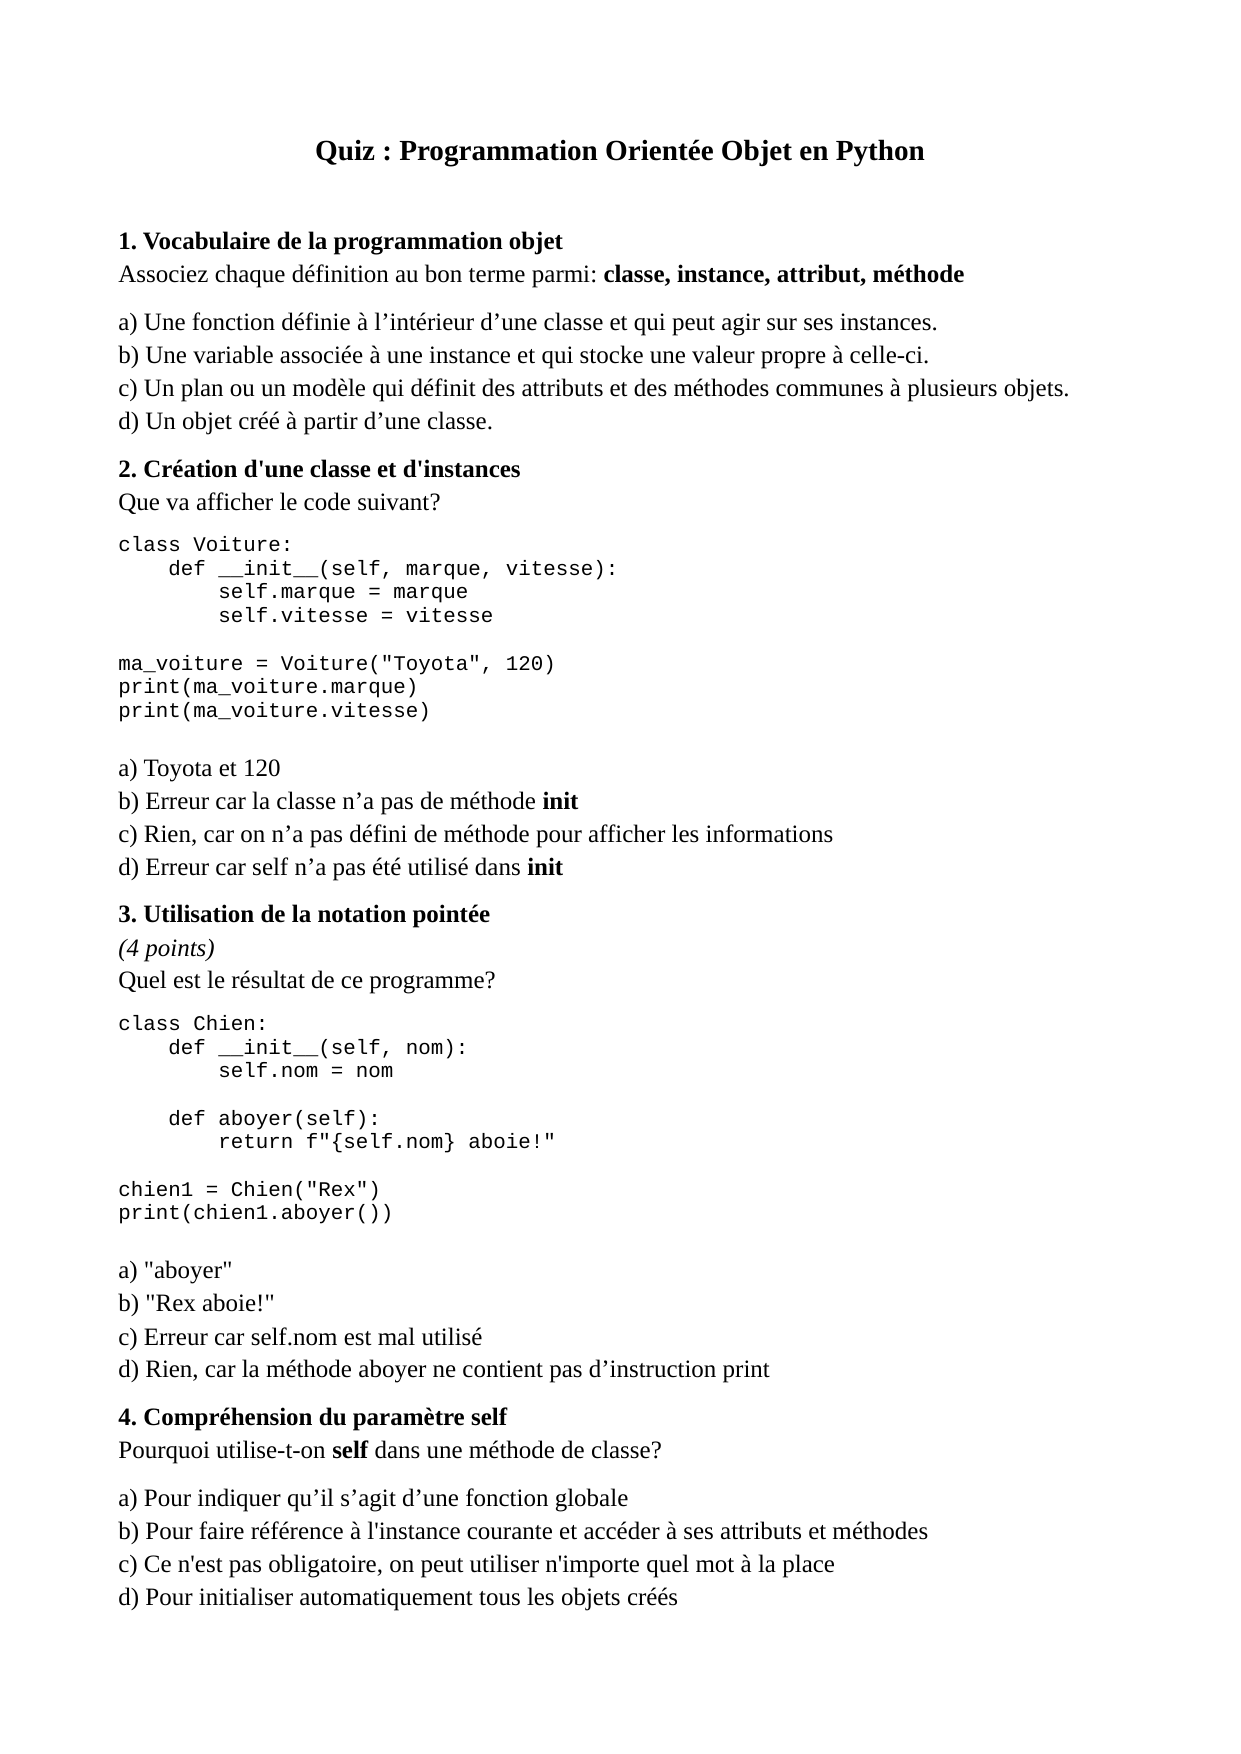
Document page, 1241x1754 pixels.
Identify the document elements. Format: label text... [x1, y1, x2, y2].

text self.nom = nom [118, 1061, 1122, 1084]
text a) "aboyer" b) "Rex aboie!" c) Erreur car self.nom est mal utilisé d) Rien, car la méthode aboyer ne contient pas d’instruction print [118, 1256, 1122, 1383]
text print(chien1.aboyer()) [118, 1202, 1122, 1226]
text 2. Création d'une classe et d'instances Que va afficher le code suivant? [118, 454, 1122, 515]
text print(ma_voiture.vitesse) [118, 700, 1122, 723]
text def __init__(self, marque, vitesse): [118, 558, 1122, 582]
text a) Une fonction définie à l’intérieur d’une classe et qui peut agir sur ses instances. b) Une variable associée à une instance et qui stocke une valeur propre à celle-ci. c) Un plan ou un modèle qui définit des attributs et des méthodes communes à plusieurs objets. d) Un objet créé à partir d’une classe. [118, 307, 1122, 435]
text 1. Vocabulaire de la programmation objet Associez chaque définition au bon terme parmi: classe, instance, attribut, méthode [118, 226, 1122, 288]
text chien1 = Chien("Rex") [118, 1179, 1122, 1202]
text def __init__(self, nom): [118, 1037, 1122, 1061]
text ma_voiture = Voiture("Toyota", 120) [118, 652, 1122, 676]
text class Chien: [118, 1013, 1122, 1037]
text 4. Compréhension du paramètre self Pourquoi utilise-t-on self dans une méthode de classe? [118, 1402, 1122, 1464]
subtitle Quiz : Programmation Orientée Objet en Python [118, 133, 1122, 166]
text self.vitesse = vitesse [118, 605, 1122, 629]
text class Voiture: [118, 534, 1122, 558]
text a) Toyota et 120 b) Erreur car la classe n’a pas de méthode init c) Rien, car on n’a pas défini de méthode pour afficher les informations d) Erreur car self n’a pas été utilisé dans init [118, 753, 1122, 881]
text print(ma_voiture.marque) [118, 676, 1122, 700]
text a) Pour indiquer qu’il s’agit d’une fonction globale b) Pour faire référence à l'instance courante et accéder à ses attributs et méthodes c) Ce n'est pas obligatoire, on peut utiliser n'importe quel mot à la place d) Pour initialiser automatiquement tous les objets créés [118, 1483, 1122, 1611]
text return f"{self.nom} aboie!" [118, 1131, 1122, 1155]
text self.marque = marque [118, 582, 1122, 605]
text def aboyer(self): [118, 1108, 1122, 1131]
text 3. Utilisation de la notation pointée (4 points) Quel est le résultat de ce programme? [118, 899, 1122, 994]
